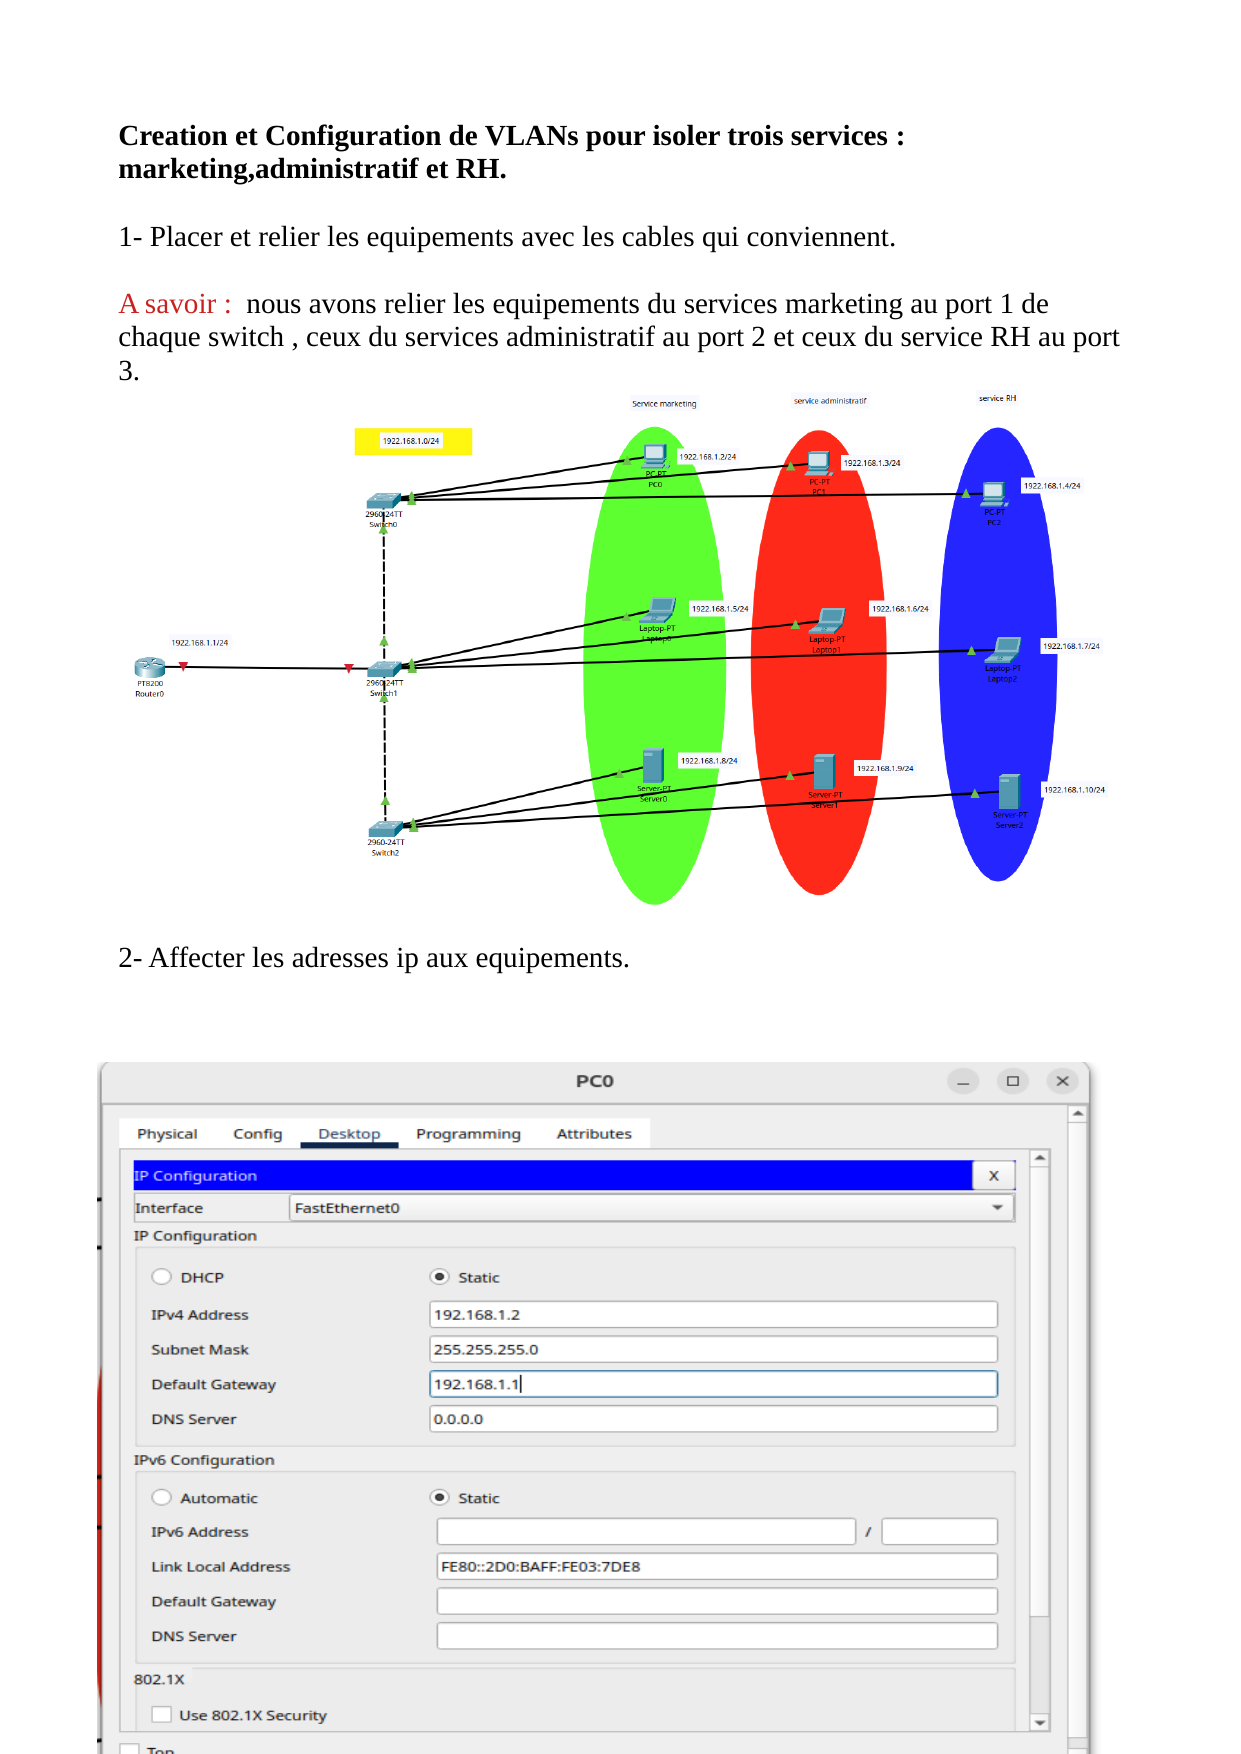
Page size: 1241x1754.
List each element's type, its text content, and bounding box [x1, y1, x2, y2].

text Creation et Configuration de VLANs pour isoler trois services : marketing,administratif et RH. [118, 118, 1122, 185]
text A savoir : nous avons relier les equipements du services marketing au port 1 de chaque switch , ceux du services administratif au port 2 et ceux du service RH au port 3. [118, 286, 1122, 386]
picture [97, 1062, 1101, 1754]
text 2- Affecter les adresses ip aux equipements. [118, 940, 1122, 973]
picture [118, 386, 1123, 907]
text 1- Placer et relier les equipements avec les cables qui conviennent. [118, 219, 1122, 252]
